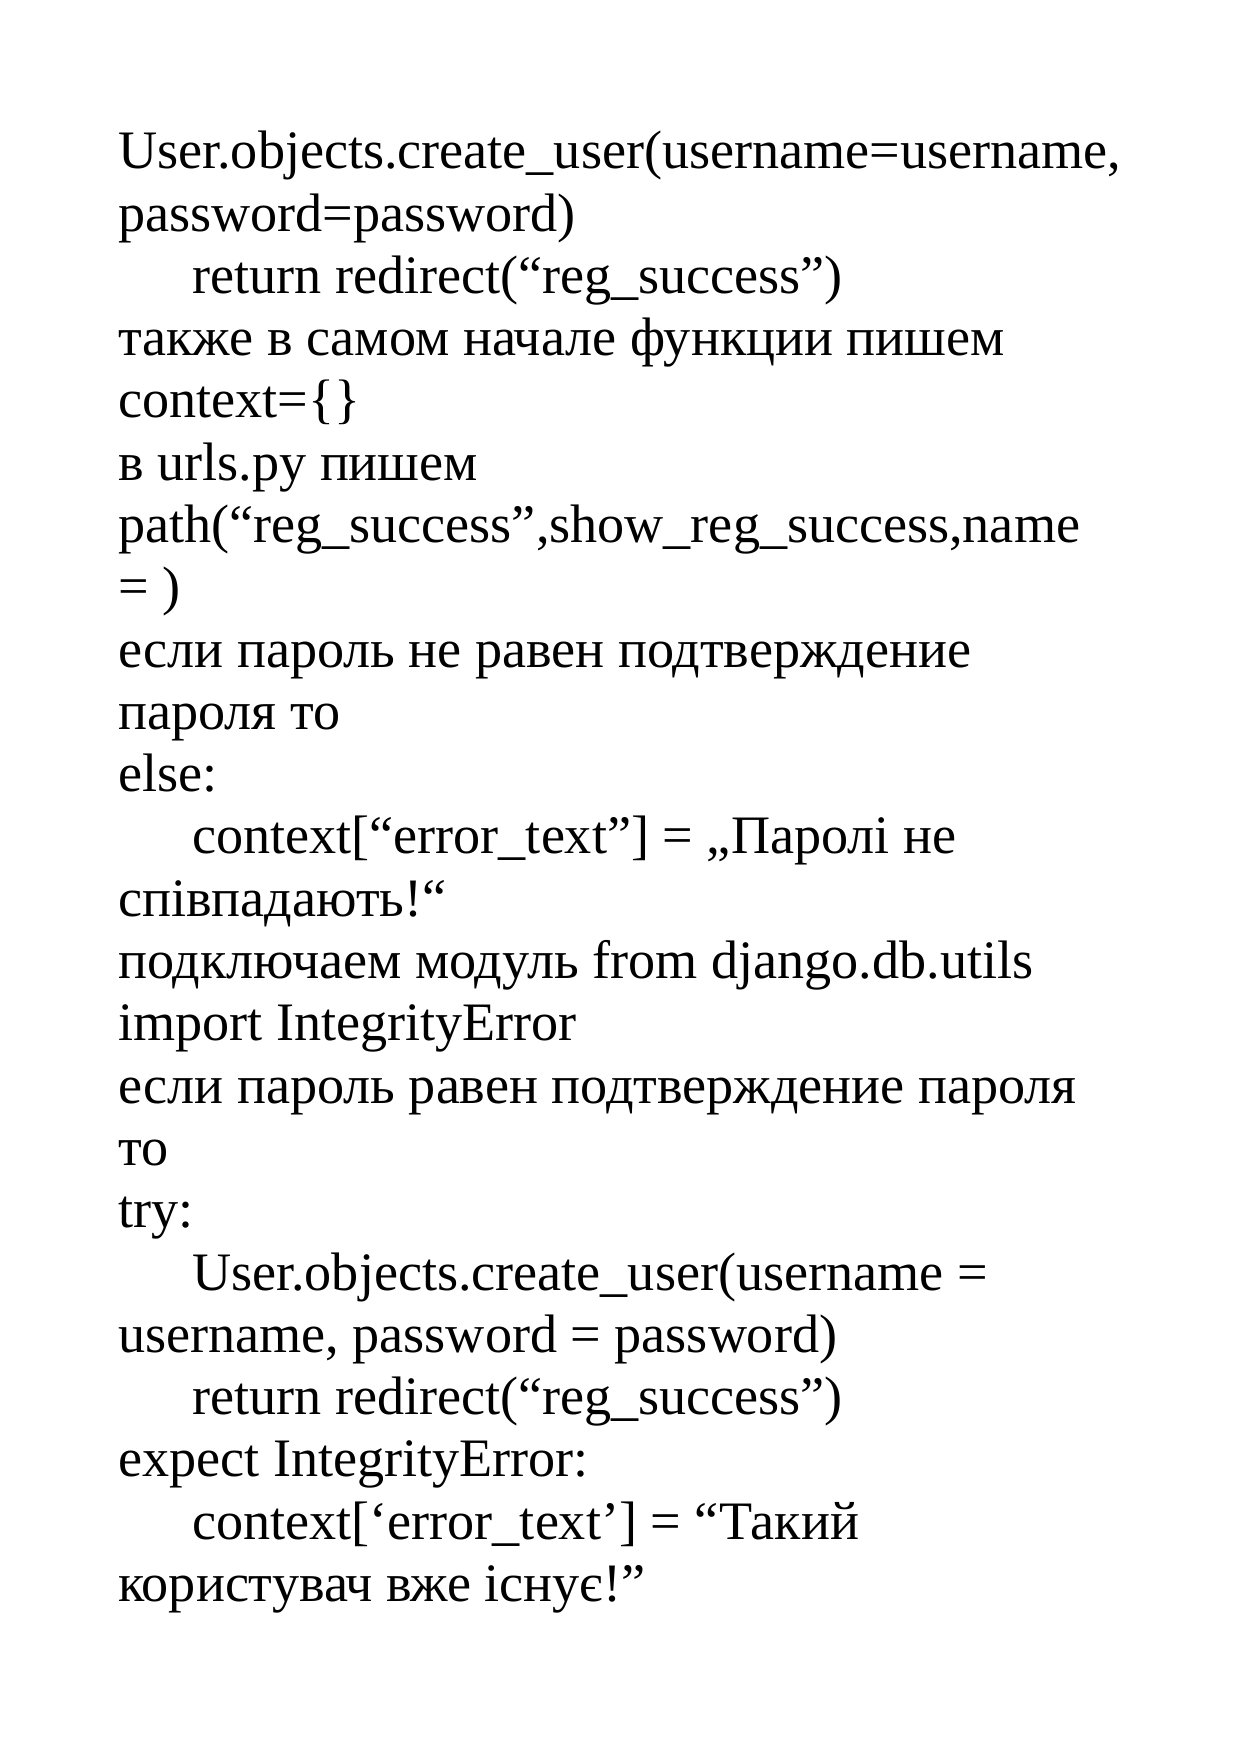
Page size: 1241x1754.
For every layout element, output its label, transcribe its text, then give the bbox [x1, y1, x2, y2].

text context[‘error_text’] = “Такий користувач вже існує!” [118, 1488, 1122, 1613]
text context[“error_text”] = „Паролі не співпадають!“ [118, 803, 1122, 928]
text return redirect(“reg_success”) [118, 243, 1122, 305]
text try: [118, 1177, 1122, 1239]
text в urls.py пишем [118, 429, 1122, 492]
text подключаем модуль from django.db.utils import IntegrityError [118, 928, 1122, 1052]
text context={} [118, 367, 1122, 429]
text User.objects.create_user(username=username,password=password) [118, 118, 1122, 243]
text если пароль равен подтверждение пароля то [118, 1052, 1122, 1177]
text User.objects.create_user(username = username, password = password) [118, 1239, 1122, 1364]
text path(“reg_success”,show_reg_success,name = ) [118, 492, 1122, 616]
text expect IntegrityError: [118, 1426, 1122, 1488]
text если пароль не равен подтверждение пароля то [118, 616, 1122, 741]
text else: [118, 741, 1122, 803]
text также в самом начале функции пишем [118, 305, 1122, 367]
text return redirect(“reg_success”) [118, 1364, 1122, 1426]
